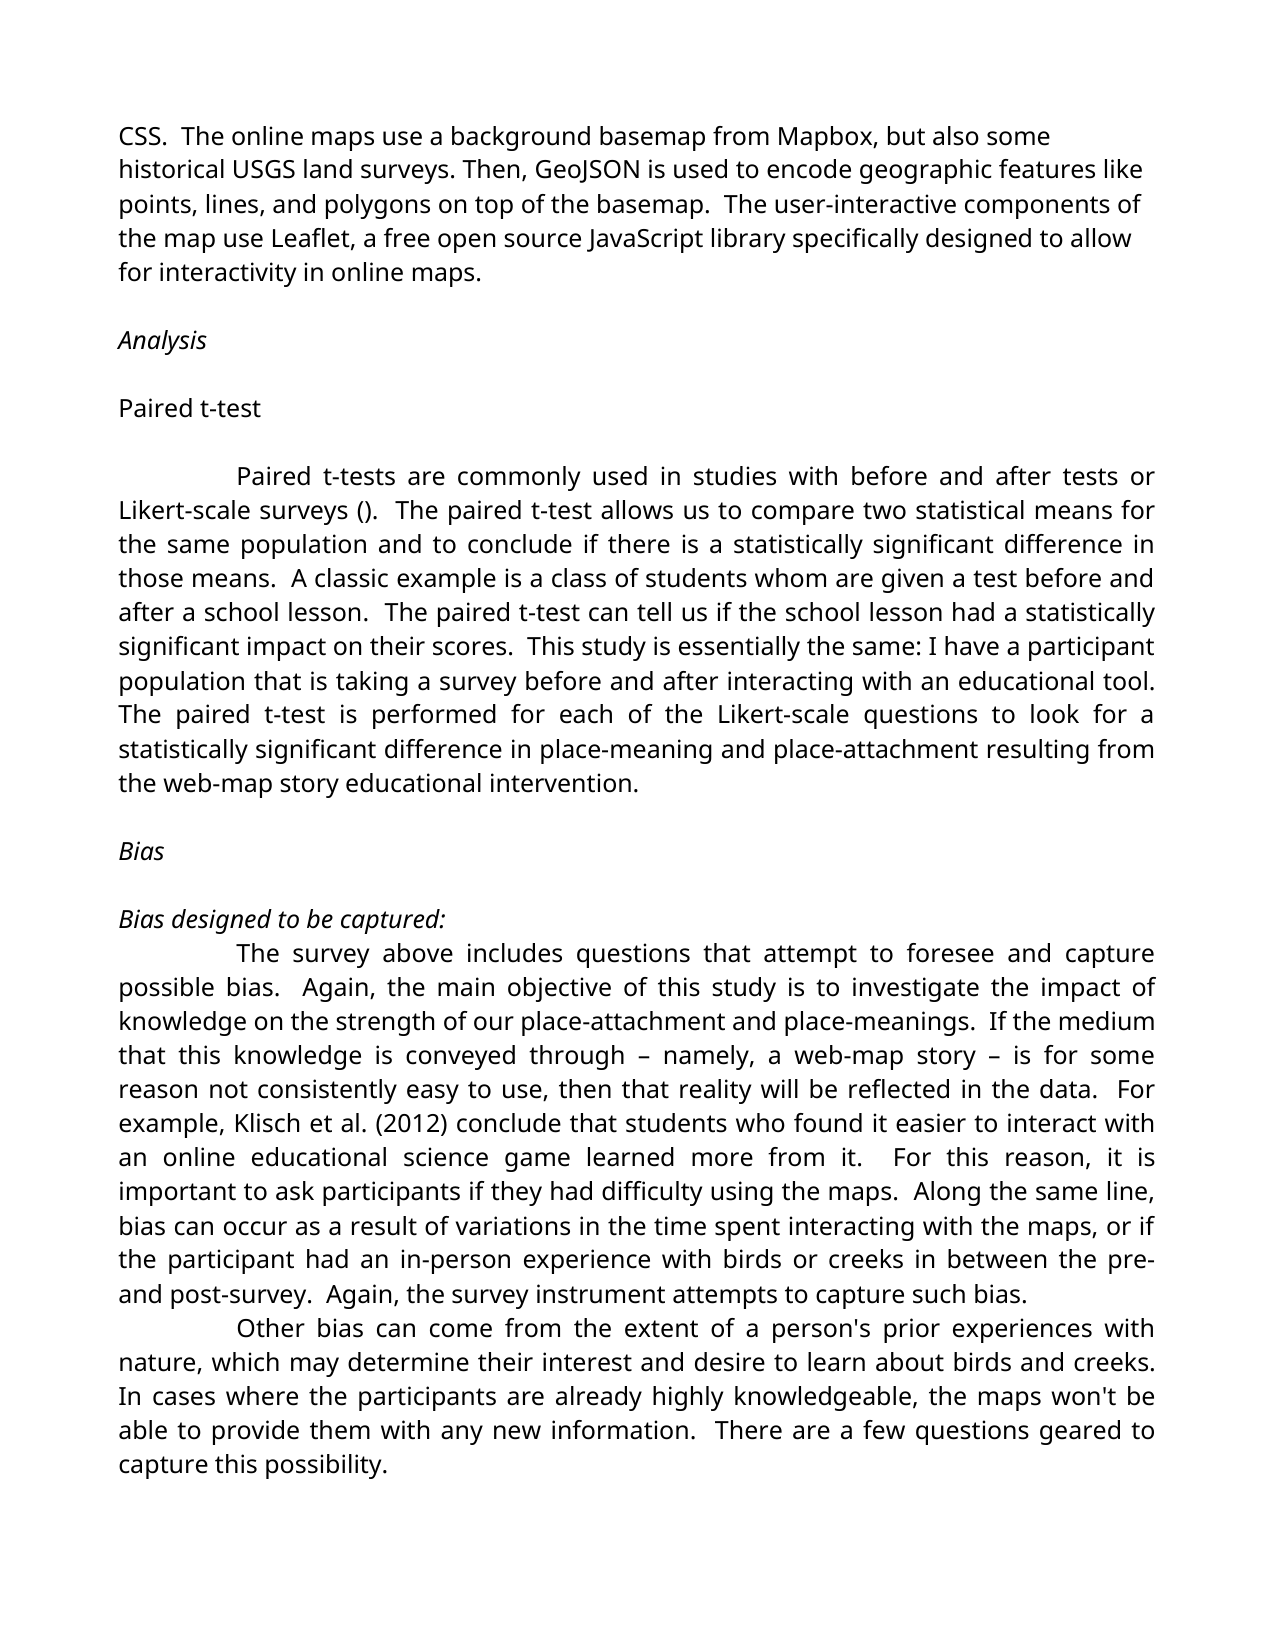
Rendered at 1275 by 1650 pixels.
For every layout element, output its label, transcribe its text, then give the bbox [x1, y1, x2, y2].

text The survey above includes questions that attempt to foresee and capture possible bias. Again, the main objective of this study is to investigate the impact of knowledge on the strength of our place-attachment and place-meanings. If the medium that this knowledge is conveyed through – namely, a web-map story – is for some reason not consistently easy to use, then that reality will be reflected in the data. For example, Klisch et al. (2012) conclude that students who found it easier to interact with an online educational science game learned more from it. For this reason, it is important to ask participants if they had difficulty using the maps. Along the same line, bias can occur as a result of variations in the time spent interacting with the maps, or if the participant had an in-person experience with birds or creeks in between the pre- and post-survey. Again, the survey instrument attempts to capture such bias. [118, 936, 1157, 1310]
text Bias [118, 833, 1157, 867]
text Other bias can come from the extent of a person's prior experiences with nature, which may determine their interest and desire to learn about birds and creeks. In cases where the participants are already highly knowledgeable, the maps won't be able to provide them with any new information. There are a few questions geared to capture this possibility. [118, 1310, 1157, 1481]
text CSS. The online maps use a background basemap from Mapbox, but also some historical USGS land surveys. Then, GeoJSON is used to encode geographic features like points, lines, and polygons on top of the basemap. The user-interactive components of the map use Leaflet, a free open source JavaScript library specifically designed to allow for interactivity in online maps. [118, 118, 1157, 288]
text Paired t-tests are commonly used in studies with before and after tests or Likert-scale surveys (). The paired t-test allows us to compare two statistical means for the same population and to conclude if there is a statistically significant difference in those means. A classic example is a class of students whom are given a test before and after a school lesson. The paired t-test can tell us if the school lesson had a statistically significant impact on their scores. This study is essentially the same: I have a participant population that is taking a survey before and after interacting with an educational tool. The paired t-test is performed for each of the Likert-scale questions to look for a statistically significant difference in place-meaning and place-attachment resulting from the web-map story educational intervention. [118, 459, 1157, 799]
text Paired t-test [118, 391, 1157, 425]
text Bias designed to be captured: [118, 902, 1157, 936]
text Analysis [118, 322, 1157, 357]
